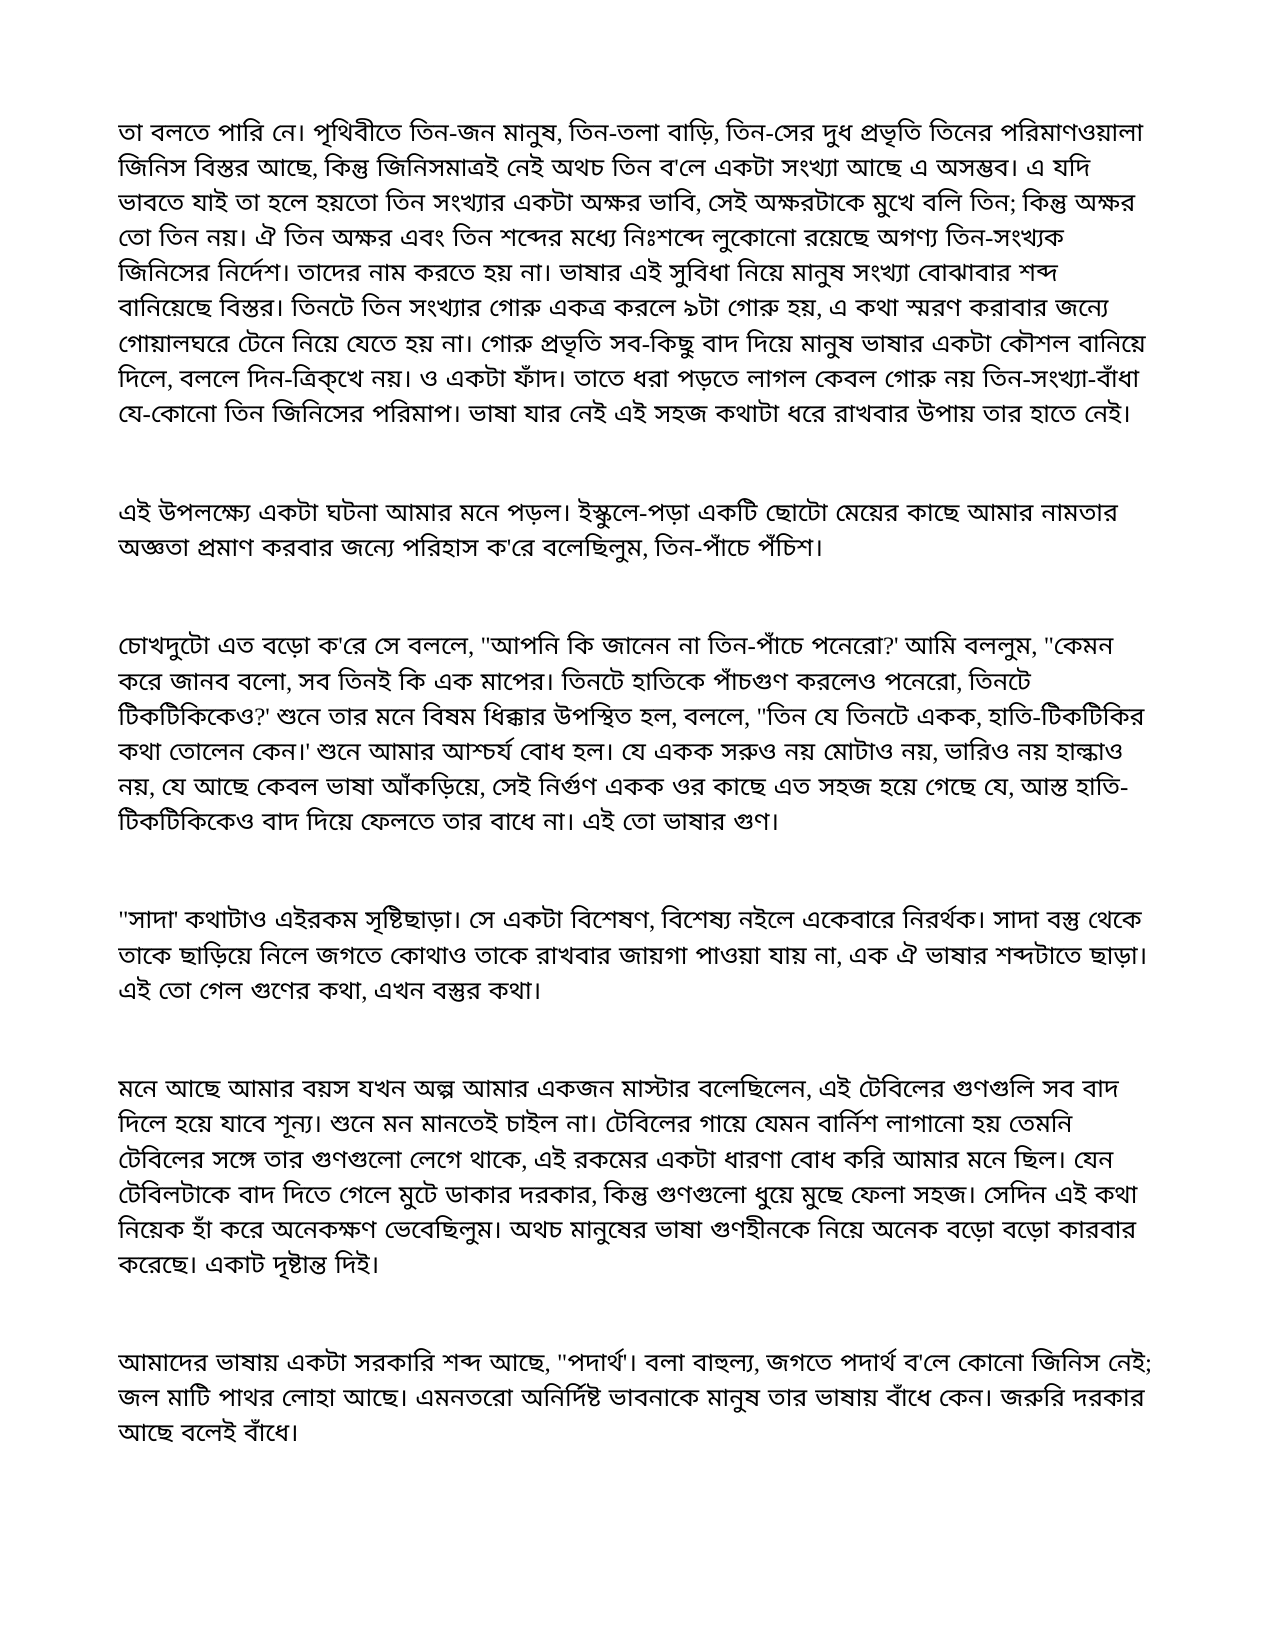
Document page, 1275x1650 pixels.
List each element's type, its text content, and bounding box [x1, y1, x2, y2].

text আমাদের ভাষায় একটা সরকারি শব্দ আছে, "পদার্থ'। বলা বাহুল্য, জগতে পদার্থ ব'লে কোনো জিনিস নেই; জল মাটি পাথর লোহা আছে। এমনতরো অনির্দিষ্ট ভাবনাকে মানুষ তার ভাষায় বাঁধে কেন। জরুরি দরকার আছে বলেই বাঁধে। [118, 1348, 1157, 1448]
text "সাদা' কথাটাও এইরকম সৃষ্টিছাড়া। সে একটা বিশেষণ, বিশেষ্য নইলে একেবারে নিরর্থক। সাদা বস্তু থেকে তাকে ছাড়িয়ে নিলে জগতে কোথাও তাকে রাখবার জায়গা পাওয়া যায় না, এক ঐ ভাষার শব্দটাতে ছাড়া। এই তো গেল গুণের কথা, এখন বস্তুর কথা। [118, 906, 1157, 1005]
text এই উপলক্ষ্যে একটা ঘটনা আমার মনে পড়ল। ইস্কুলে-পড়া একটি ছোটো মেয়ের কাছে আমার নামতার অজ্ঞতা প্রমাণ করবার জন্যে পরিহাস ক'রে বলেছিলুম, তিন-পাঁচে পঁচিশ। [118, 498, 1157, 562]
text মনে আছে আমার বয়স যখন অল্প আমার একজন মাস্টার বলেছিলেন, এই টেবিলের গুণগুলি সব বাদ দিলে হয়ে যাবে শূন্য। শুনে মন মানতেই চাইল না। টেবিলের গায়ে যেমন বার্নিশ লাগানো হয় তেমনি টেবিলের সঙ্গে তার গুণগুলো লেগে থাকে, এই রকমের একটা ধারণা বোধ করি আমার মনে ছিল। যেন টেবিলটাকে বাদ দিতে গেলে মুটে ডাকার দরকার, কিন্তু গুণগুলো ধুয়ে মুছে ফেলা সহজ। সেদিন এই কথা নিয়েক হাঁ করে অনেকক্ষণ ভেবেছিলুম। অথচ মানুষের ভাষা গুণহীনকে নিয়ে অনেক বড়ো বড়ো কারবার করেছে। একাট দৃষ্টান্ত দিই। [118, 1074, 1157, 1279]
text চোখদুটো এত বড়ো ক'রে সে বললে, "আপনি কি জানেন না তিন-পাঁচে পনেরো?' আমি বললুম, "কেমন করে জানব বলো, সব তিনই কি এক মাপের। তিনটে হাতিকে পাঁচগুণ করলেও পনেরো, তিনটে টিকটিকিকেও?' শুনে তার মনে বিষম ধিক্কার উপস্থিত হল, বললে, "তিন যে তিনটে একক, হাতি-টিকটিকির কথা তোলেন কেন।' শুনে আমার আশ্চর্য বোধ হল। যে একক সরুও নয় মোটাও নয়, ভারিও নয় হাল্কাও নয়, যে আছে কেবল ভাষা আঁকড়িয়ে, সেই নির্গুণ একক ওর কাছে এত সহজ হয়ে গেছে যে, আস্ত হাতি-টিকটিকিকেও বাদ দিয়ে ফেলতে তার বাধে না। এই তো ভাষার গুণ। [118, 631, 1157, 836]
text তা বলতে পারি নে। পৃথিবীতে তিন-জন মানুষ, তিন-তলা বাড়ি, তিন-সের দুধ প্রভৃতি তিনের পরিমাণওয়ালা জিনিস বিস্তর আছে, কিন্তু জিনিসমাত্রই নেই অথচ তিন ব'লে একটা সংখ্যা আছে এ অসম্ভব। এ যদি ভাবতে যাই তা হলে হয়তো তিন সংখ্যার একটা অক্ষর ভাবি, সেই অক্ষরটাকে মুখে বলি তিন; কিন্তু অক্ষর তো তিন নয়। ঐ তিন অক্ষর এবং তিন শব্দের মধ্যে নিঃশব্দে লুকোনো রয়েছে অগণ্য তিন-সংখ্যক জিনিসের নির্দেশ। তাদের নাম করতে হয় না। ভাষার এই সুবিধা নিয়ে মানুষ সংখ্যা বোঝাবার শব্দ বানিয়েছে বিস্তর। তিনটে তিন সংখ্যার গোরু একত্র করলে ৯টা গোরু হয়, এ কথা স্মরণ করাবার জন্যে গোয়ালঘরে টেনে নিয়ে যেতে হয় না। গোরু প্রভৃতি সব-কিছু বাদ দিয়ে মানুষ ভাষার একটা কৌশল বানিয়ে দিলে, বললে দিন-ত্রিক্‌খে নয়। ও একটা ফাঁদ। তাতে ধরা পড়তে লাগল কেবল গোরু নয় তিন-সংখ্যা-বাঁধা যে-কোনো তিন জিনিসের পরিমাপ। ভাষা যার নেই এই সহজ কথাটা ধরে রাখবার উপায় তার হাতে নেই। [118, 118, 1157, 428]
